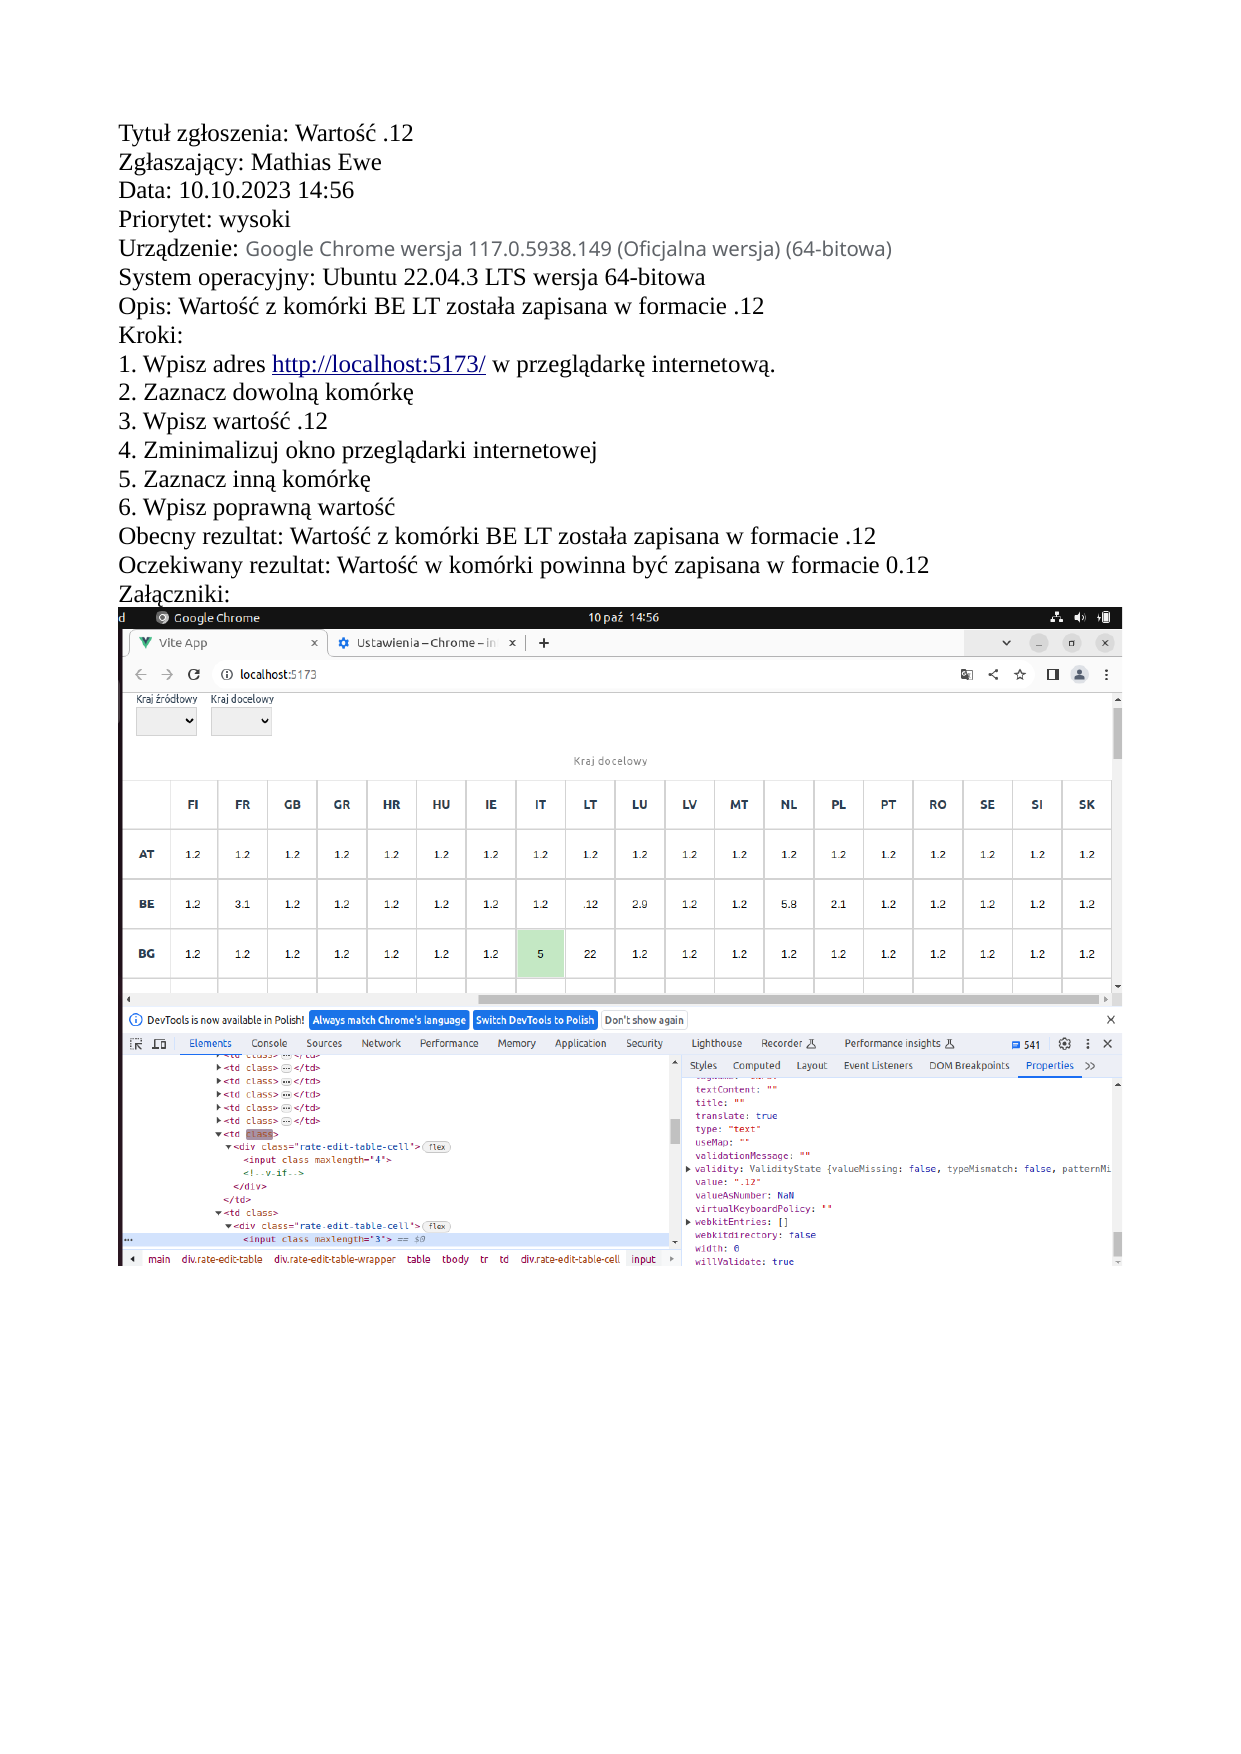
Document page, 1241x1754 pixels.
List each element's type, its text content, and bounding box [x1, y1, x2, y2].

text 5. Zaznacz inną komórkę [118, 464, 1122, 492]
text 2. Zaznacz dowolną komórkę [118, 377, 1122, 406]
text System operacyjny: Ubuntu 22.04.3 LTS wersja 64-bitowa [118, 262, 1122, 291]
picture [118, 607, 1123, 1266]
text Tytuł zgłoszenia: Wartość .12 [118, 118, 1122, 147]
text Opis: Wartość z komórki BE LT została zapisana w formacie .12 [118, 291, 1122, 320]
text 6. Wpisz poprawną wartość [118, 492, 1122, 521]
text Data: 10.10.2023 14:56 [118, 176, 1122, 204]
text Oczekiwany rezultat: Wartość w komórki powinna być zapisana w formacie 0.12 [118, 550, 1122, 579]
text 4. Zminimalizuj okno przeglądarki internetowej [118, 435, 1122, 464]
text Obecny rezultat: Wartość z komórki BE LT została zapisana w formacie .12 [118, 521, 1122, 550]
text 1. Wpisz adres http://localhost:5173/ w przeglądarkę internetową. [118, 349, 1122, 377]
text Kroki: [118, 320, 1122, 349]
text Zgłaszający: Mathias Ewe [118, 147, 1122, 176]
text Urządzenie: Google Chrome wersja 117.0.5938.149 (Oficjalna wersja) (64-bitowa) [118, 233, 1122, 262]
text 3. Wpisz wartość .12 [118, 406, 1122, 435]
text Załączniki: [118, 579, 1122, 607]
text Priorytet: wysoki [118, 204, 1122, 233]
